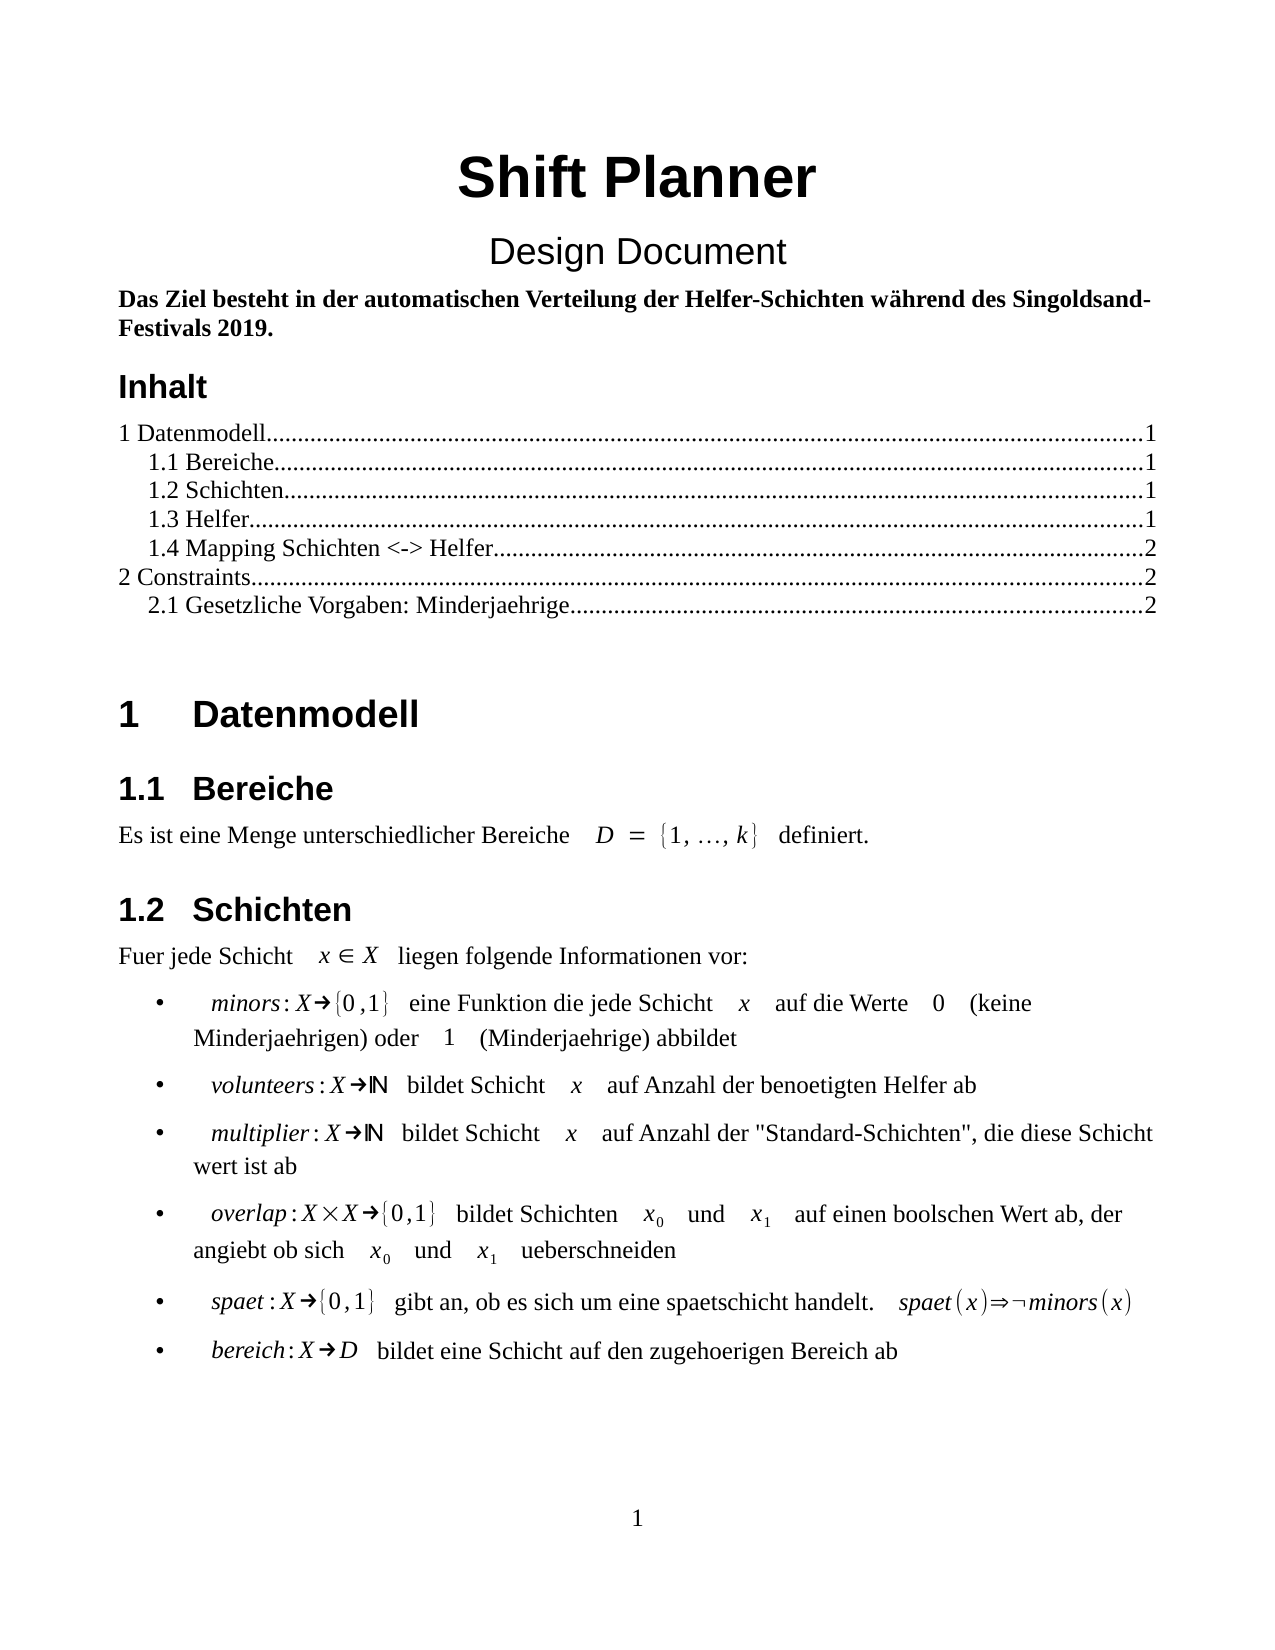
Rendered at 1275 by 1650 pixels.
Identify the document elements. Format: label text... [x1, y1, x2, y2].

text 1.3 Helfer 1 [148, 504, 1157, 533]
text 1.4 Mapping Schichten <-> Helfer 2 [148, 533, 1157, 562]
text 2.1 Gesetzliche Vorgaben: Minderjaehrige 2 [148, 591, 1157, 619]
subtitle Inhalt [118, 367, 1157, 406]
list bildet Schichten und auf einen boolschen Wert ab, der angiebt ob sich und ueberschneiden [156, 1199, 1157, 1268]
list bildet Schicht auf Anzahl der "Standard-Schichten", die diese Schicht wert ist ab [156, 1118, 1157, 1180]
text Es ist eine Menge unterschiedlicher Bereiche definiert. [118, 820, 1157, 850]
text 2 Constraints 2 [118, 562, 1157, 591]
title Shift Planner [118, 143, 1157, 210]
list gibt an, ob es sich um eine spaetschicht handelt. [156, 1287, 1157, 1317]
list bildet eine Schicht auf den zugehoerigen Bereich ab [156, 1336, 1157, 1365]
subtitle Schichten [118, 890, 1157, 928]
text Das Ziel besteht in der automatischen Verteilung der Helfer-Schichten während des Singoldsand-Festivals 2019. [118, 284, 1157, 342]
subtitle Design Document [118, 229, 1157, 272]
text 1.2 Schichten 1 [148, 476, 1157, 504]
text Fuer jede Schicht liegen folgende Informationen vor: [118, 941, 1157, 970]
text 1 Datenmodell 1 [118, 418, 1157, 447]
list eine Funktion die jede Schicht auf die Werte (keine Minderjaehrigen) oder (Minderjaehrige) abbildet [156, 988, 1157, 1052]
subtitle Bereiche [118, 769, 1157, 807]
subtitle Datenmodell [118, 692, 1157, 736]
list bildet Schicht auf Anzahl der benoetigten Helfer ab [156, 1071, 1157, 1099]
text 1.1 Bereiche 1 [148, 447, 1157, 476]
